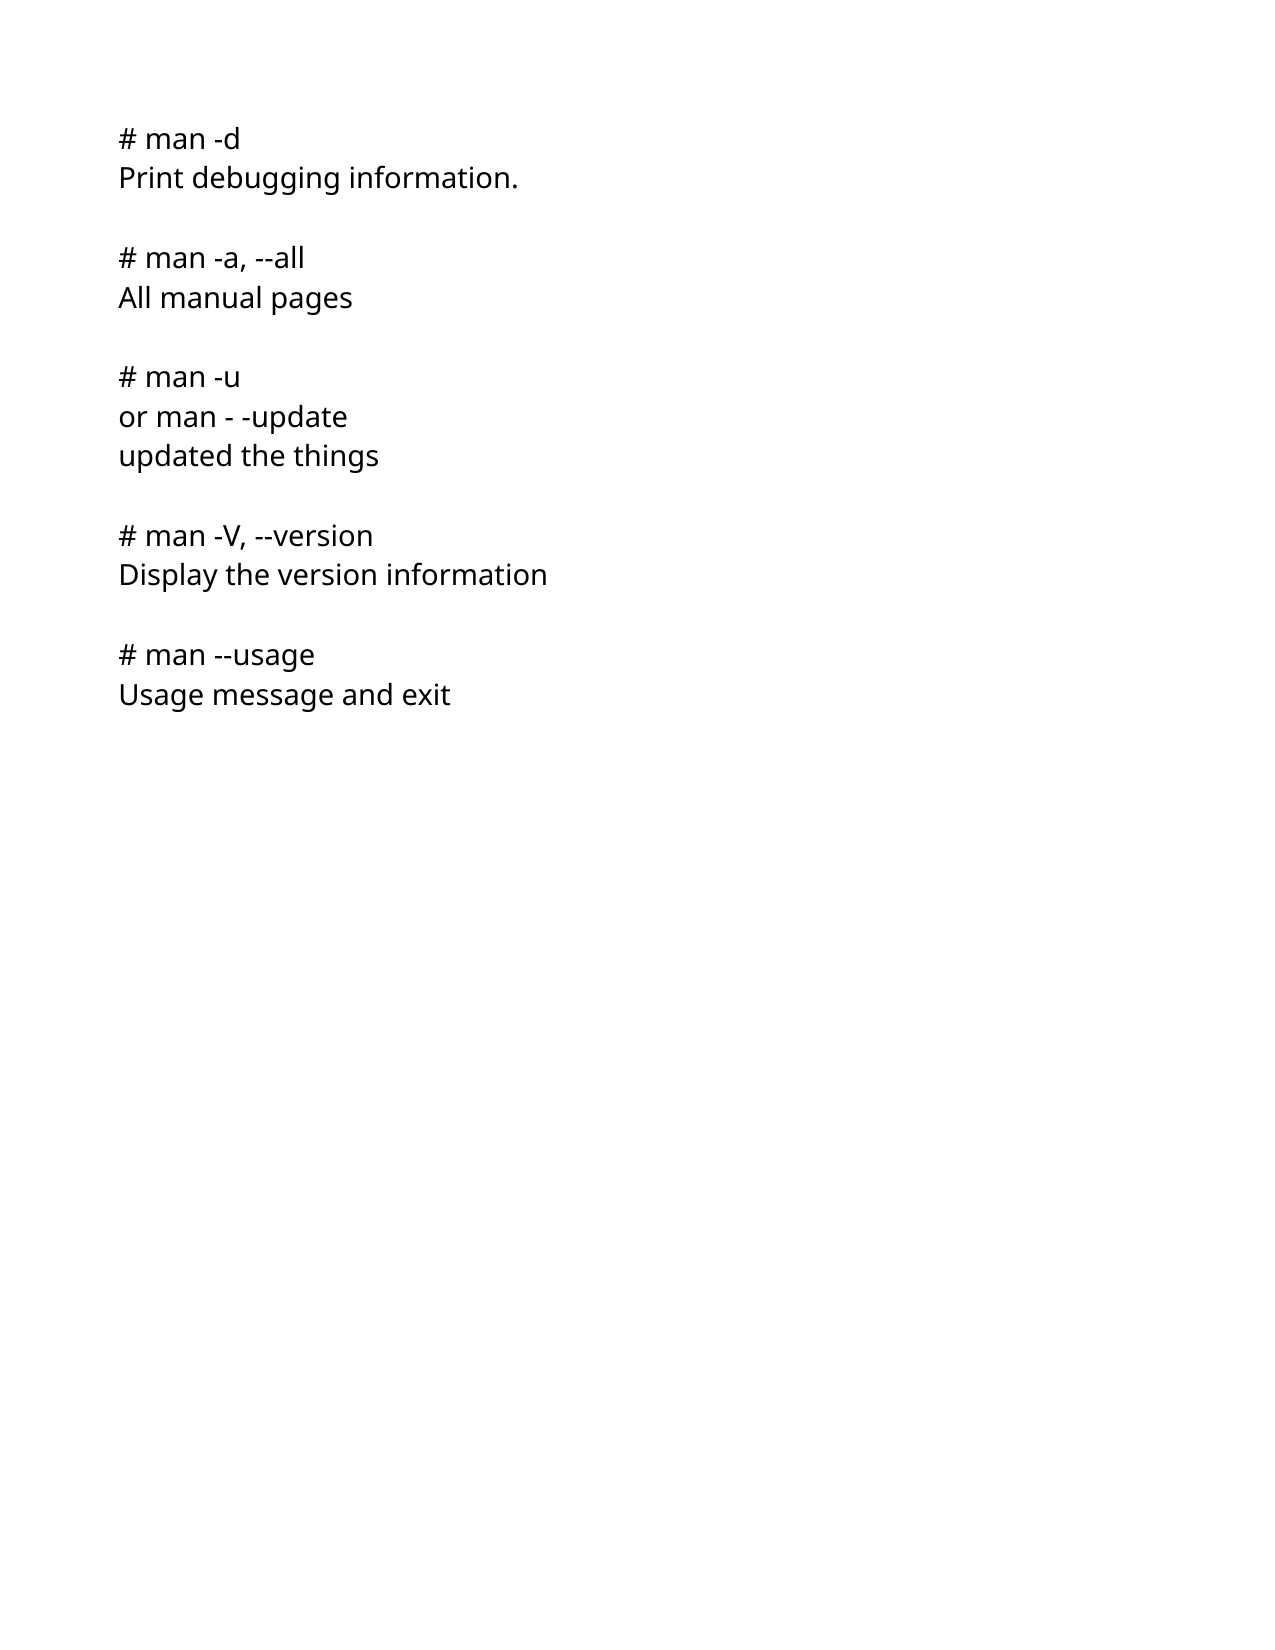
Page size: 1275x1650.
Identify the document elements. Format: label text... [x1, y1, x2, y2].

text updated the things [118, 436, 1157, 475]
text # man -u [118, 356, 1157, 396]
text Print debugging information. [118, 158, 1157, 197]
text # man --usage [118, 634, 1157, 674]
text Display the version information [118, 555, 1157, 594]
text # man -V, --version [118, 515, 1157, 555]
text or man - -update [118, 396, 1157, 436]
text All manual pages [118, 277, 1157, 317]
text # man -d [118, 118, 1157, 158]
text # man -a, --all [118, 237, 1157, 277]
text Usage message and exit [118, 674, 1157, 713]
